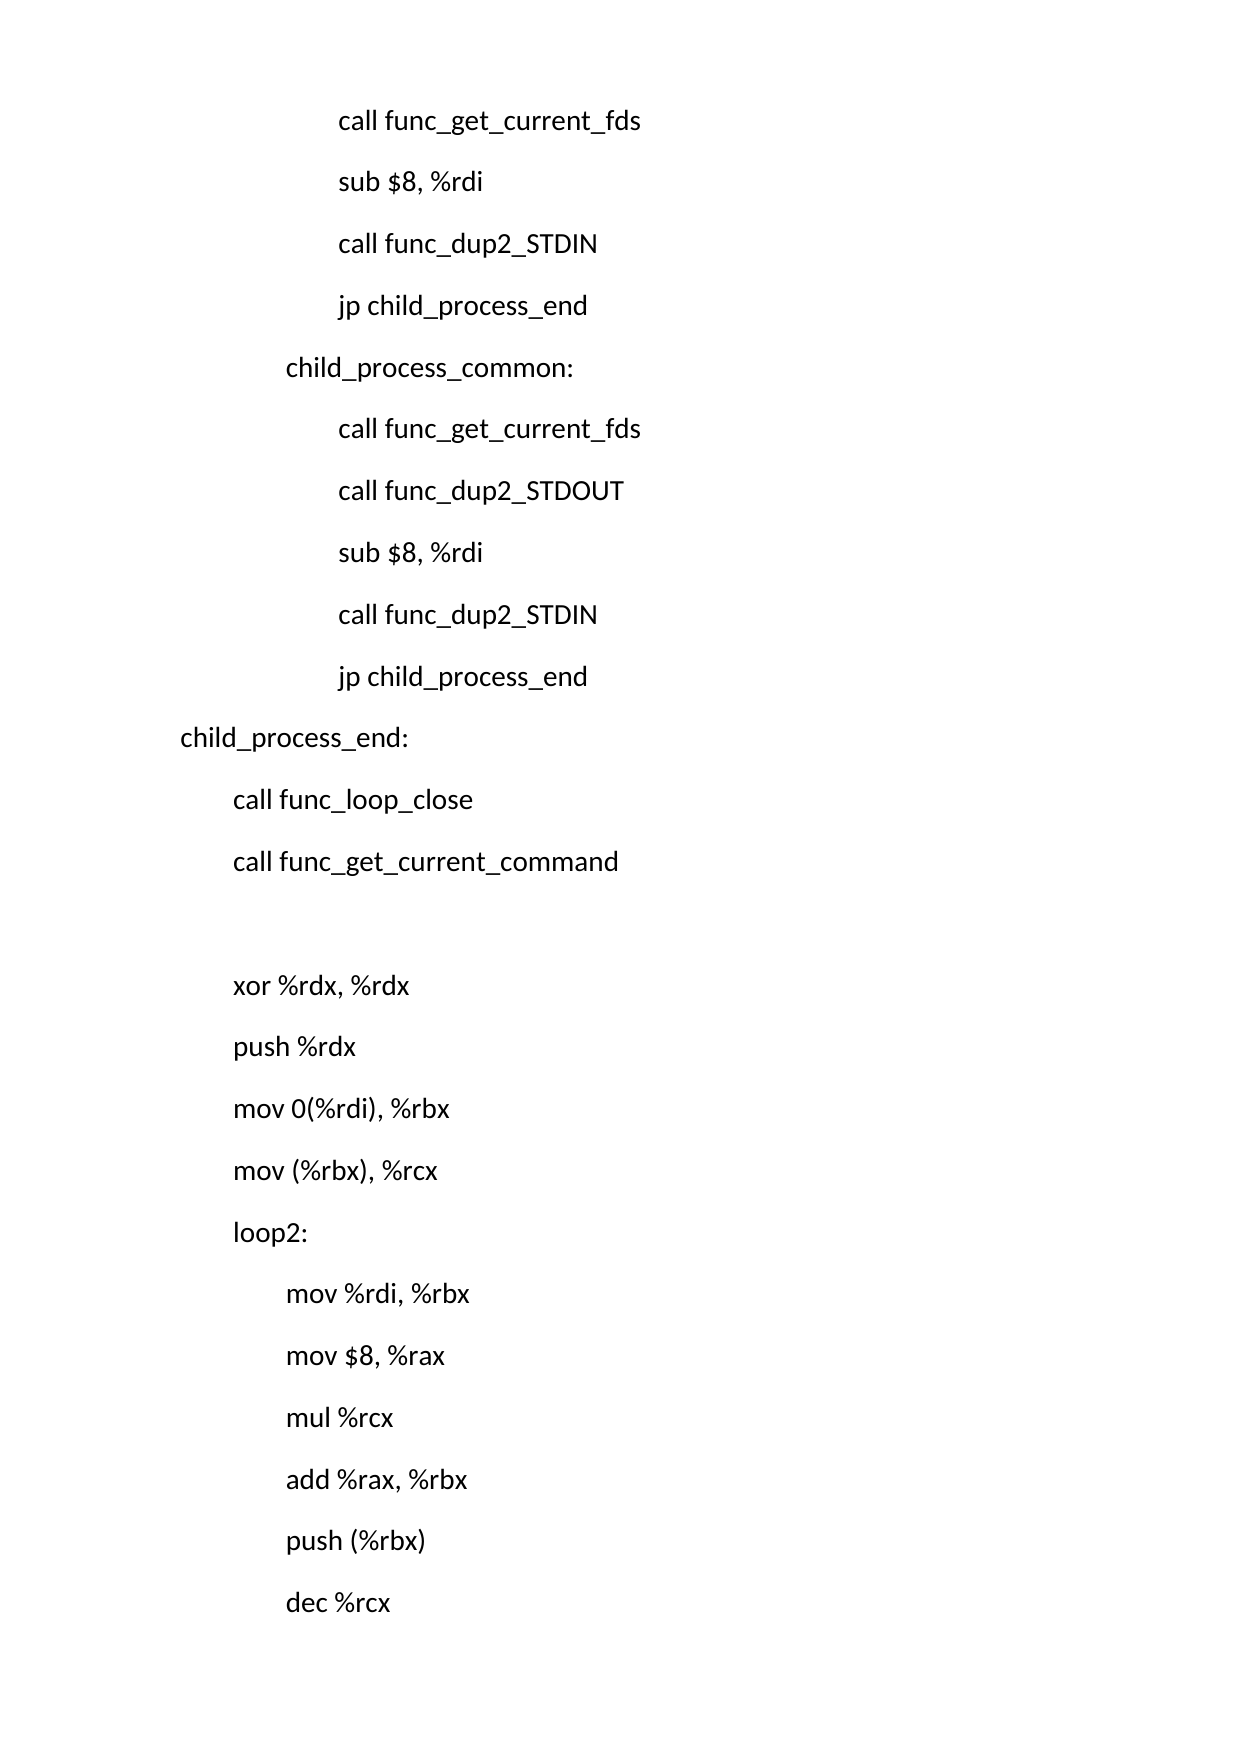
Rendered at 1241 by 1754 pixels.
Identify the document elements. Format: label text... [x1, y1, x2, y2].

text call func_dup2_STDIN [75, 596, 1165, 632]
text xor %rdx, %rdx [75, 967, 1165, 1002]
text dec %rcx [75, 1584, 1165, 1620]
text child_process_common: [75, 349, 1165, 384]
text jp child_process_end [75, 287, 1165, 323]
text call func_get_current_fds [75, 102, 1165, 137]
text sub $8, %rdi [75, 163, 1165, 199]
text sub $8, %rdi [75, 534, 1165, 570]
text mov $8, %rax [75, 1337, 1165, 1373]
text mov %rdi, %rbx [75, 1275, 1165, 1311]
text add %rax, %rbx [75, 1461, 1165, 1496]
text call func_get_current_fds [75, 411, 1165, 446]
text push (%rbx) [75, 1522, 1165, 1558]
text mov 0(%rdi), %rbx [75, 1090, 1165, 1126]
text loop2: [75, 1214, 1165, 1249]
text mov (%rbx), %rcx [75, 1152, 1165, 1187]
text child_process_end: [75, 719, 1165, 755]
text call func_dup2_STDOUT [75, 472, 1165, 508]
text call func_get_current_command [75, 843, 1165, 879]
text push %rdx [75, 1028, 1165, 1064]
text jp child_process_end [75, 658, 1165, 693]
text call func_dup2_STDIN [75, 225, 1165, 261]
text mul %rcx [75, 1399, 1165, 1434]
text call func_loop_close [75, 781, 1165, 817]
